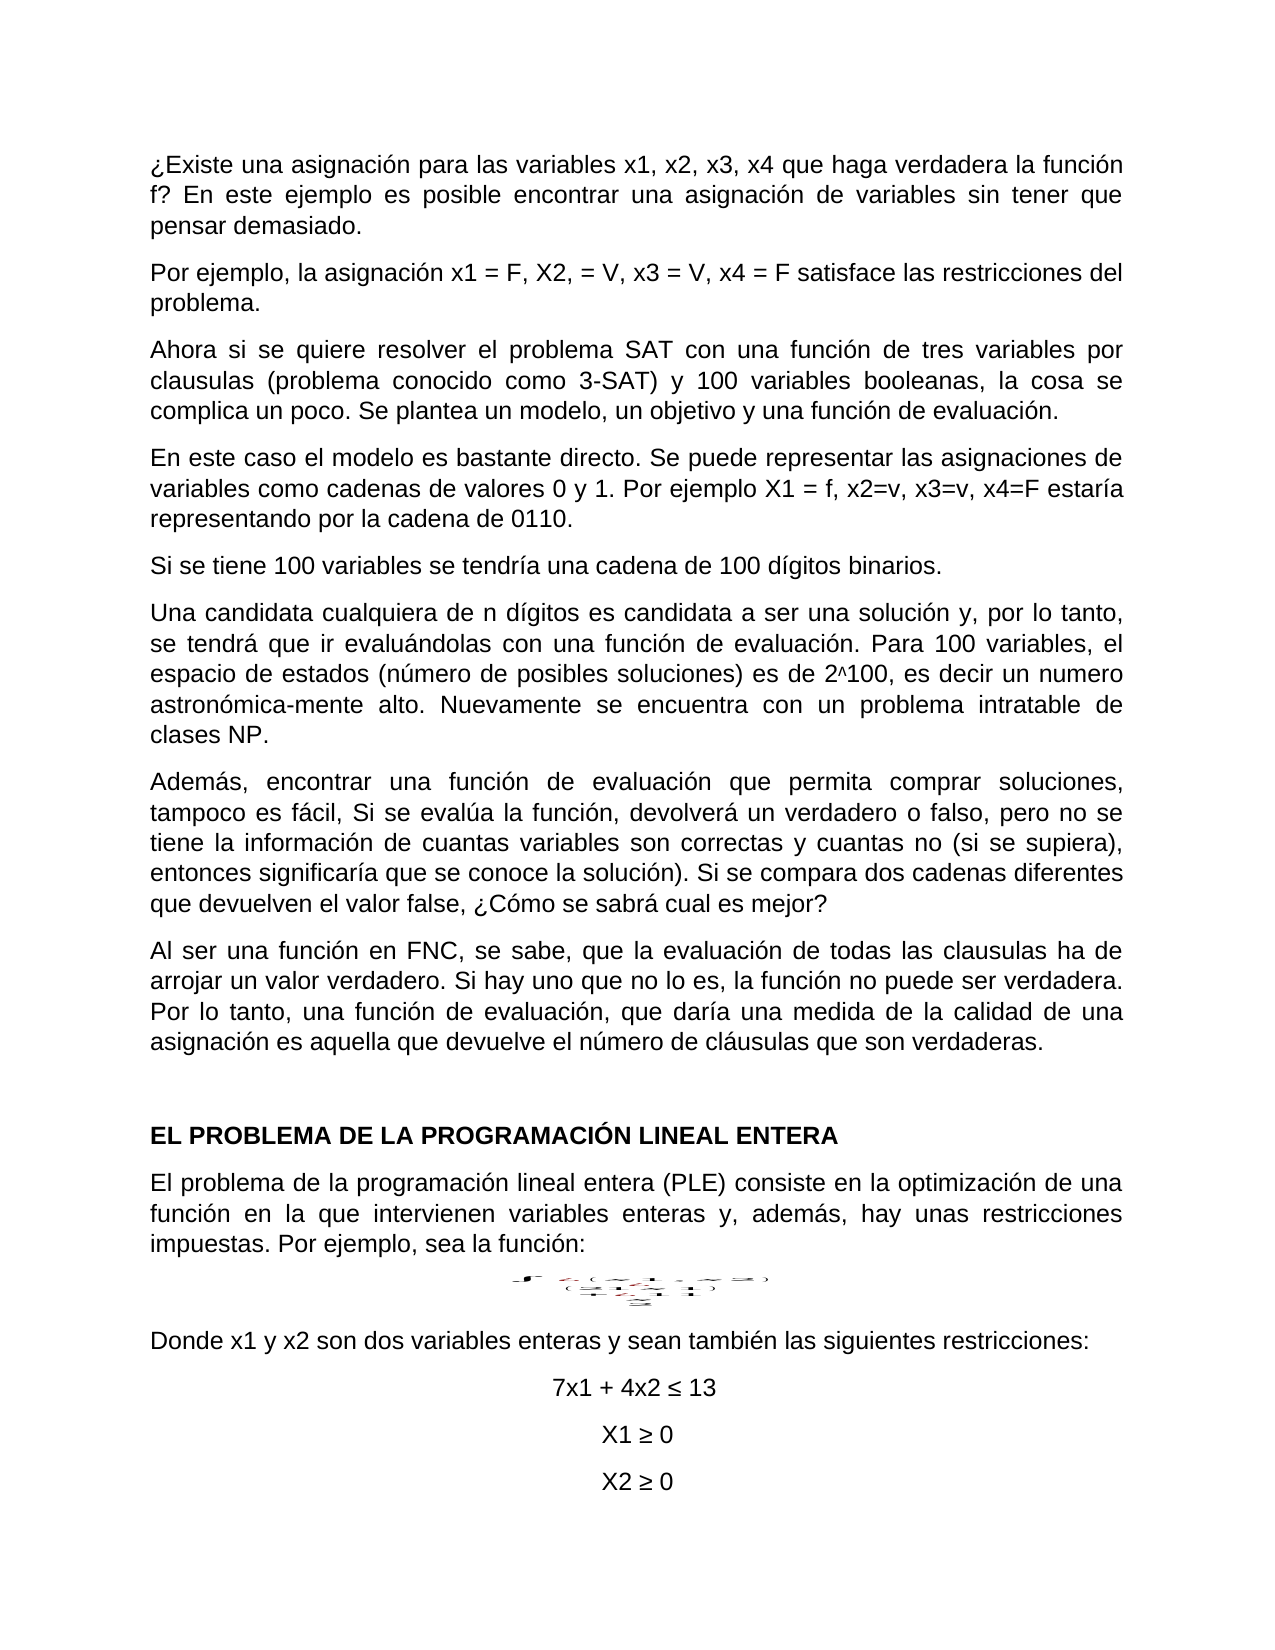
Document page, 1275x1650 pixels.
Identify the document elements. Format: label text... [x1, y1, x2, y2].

text Si se tiene 100 variables se tendría una cadena de 100 dígitos binarios. [150, 551, 1125, 580]
text Una candidata cualquiera de n dígitos es candidata a ser una solución y, por lo tanto, se tendrá que ir evaluándolas con una función de evaluación. Para 100 variables, el espacio de estados (número de posibles soluciones) es de 2ᶺ100, es decir un numero astronómica-mente alto. Nuevamente se encuentra con un problema intratable de clases NP. [150, 598, 1125, 749]
text ¿Existe una asignación para las variables x1, x2, x3, x4 que haga verdadera la función f? En este ejemplo es posible encontrar una asignación de variables sin tener que pensar demasiado. [150, 150, 1125, 239]
text EL PROBLEMA DE LA PROGRAMACIÓN LINEAL ENTERA [150, 1121, 1125, 1150]
text 7x1 + 4x2 ≤ 13 [150, 1373, 1125, 1402]
text En este caso el modelo es bastante directo. Se puede representar las asignaciones de variables como cadenas de valores 0 y 1. Por ejemplo X1 = f, x2=v, x3=v, x4=F estaría representando por la cadena de 0110. [150, 443, 1125, 533]
text Además, encontrar una función de evaluación que permita comprar soluciones, tampoco es fácil, Si se evalúa la función, devolverá un verdadero o falso, pero no se tiene la información de cuantas variables son correctas y cuantas no (si se supiera), entonces significaría que se conoce la solución). Si se compara dos cadenas diferentes que devuelven el valor false, ¿Cómo se sabrá cual es mejor? [150, 767, 1125, 917]
text Ahora si se quiere resolver el problema SAT con una función de tres variables por clausulas (problema conocido como 3-SAT) y 100 variables booleanas, la cosa se complica un poco. Se plantea un modelo, un objetivo y una función de evaluación. [150, 335, 1125, 425]
text X1 ≥ 0 [150, 1420, 1125, 1449]
text Por ejemplo, la asignación x1 = F, X2, = V, x3 = V, x4 = F satisface las restricciones del problema. [150, 258, 1125, 317]
text El problema de la programación lineal entera (PLE) consiste en la optimización de una función en la que intervienen variables enteras y, además, hay unas restricciones impuestas. Por ejemplo, sea la función: [150, 1168, 1125, 1258]
text Donde x1 y x2 son dos variables enteras y sean también las siguientes restricciones: [150, 1326, 1125, 1354]
text X2 ≥ 0 [150, 1467, 1125, 1496]
text Al ser una función en FNC, se sabe, que la evaluación de todas las clausulas ha de arrojar un valor verdadero. Si hay uno que no lo es, la función no puede ser verdadera. Por lo tanto, una función de evaluación, que daría una medida de la calidad de una asignación es aquella que devuelve el número de cláusulas que son verdaderas. [150, 936, 1125, 1056]
